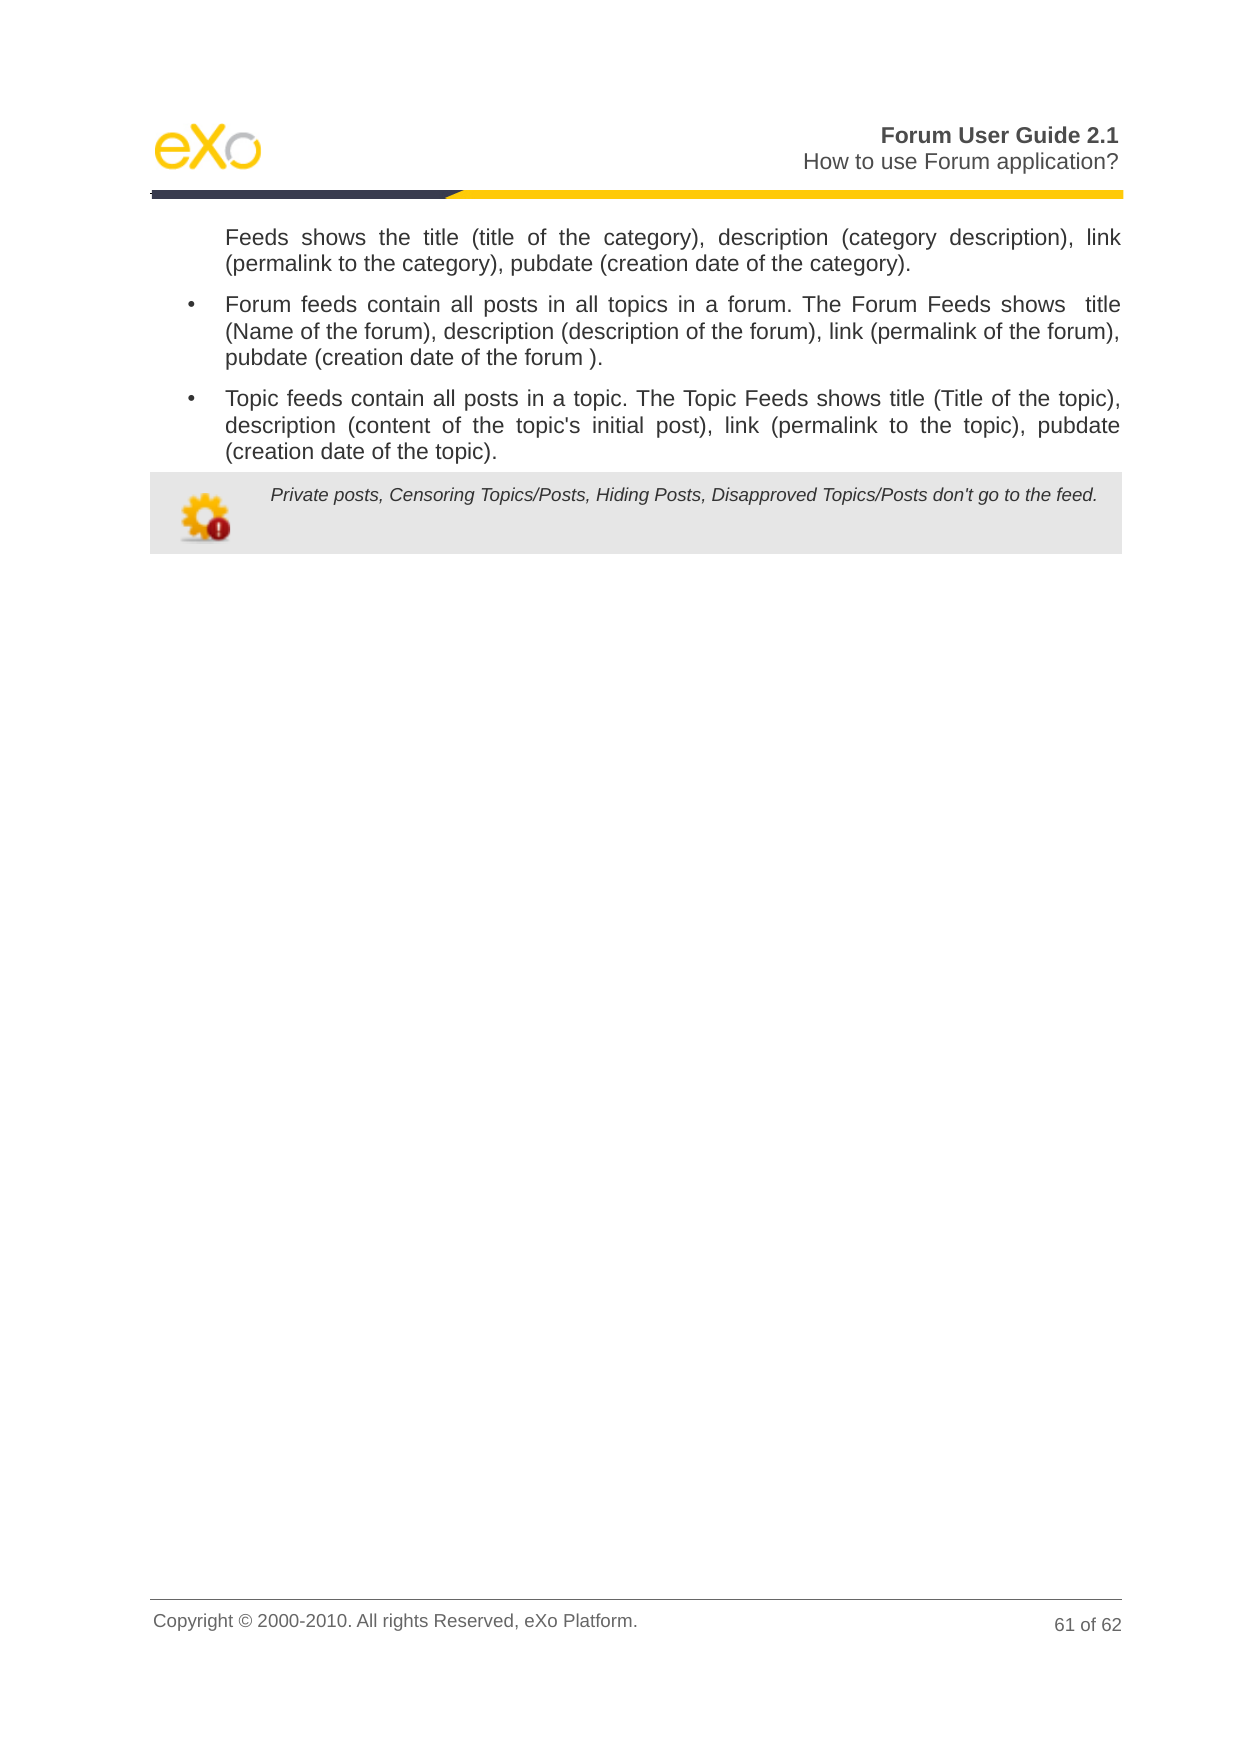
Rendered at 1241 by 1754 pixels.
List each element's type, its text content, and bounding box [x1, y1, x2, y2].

list Topic feeds contain all posts in a topic. The Topic Feeds shows title (Title of the topic), description (content of the topic's initial post), link (permalink to the topic), pubdate (creation date of the topic). [187, 385, 1122, 464]
table_header [231, 494, 265, 543]
table_header [150, 472, 265, 493]
list Feeds shows the title (title of the category), description (category description), link (permalink to the category), pubdate (creation date of the category). [187, 223, 1122, 276]
picture [180, 493, 231, 544]
picture [155, 123, 262, 170]
picture [151, 190, 1124, 199]
list Forum feeds contain all posts in all topics in a forum. The Forum Feeds shows title (Name of the forum), description (description of the forum), link (permalink of the forum), pubdate (creation date of the forum ). [187, 291, 1122, 370]
table_header Private posts, Censoring Topics/Posts, Hiding Posts, Disapproved Topics/Posts don't go to the feed. [265, 472, 1122, 554]
table_header [150, 544, 265, 554]
table_header [150, 494, 180, 543]
